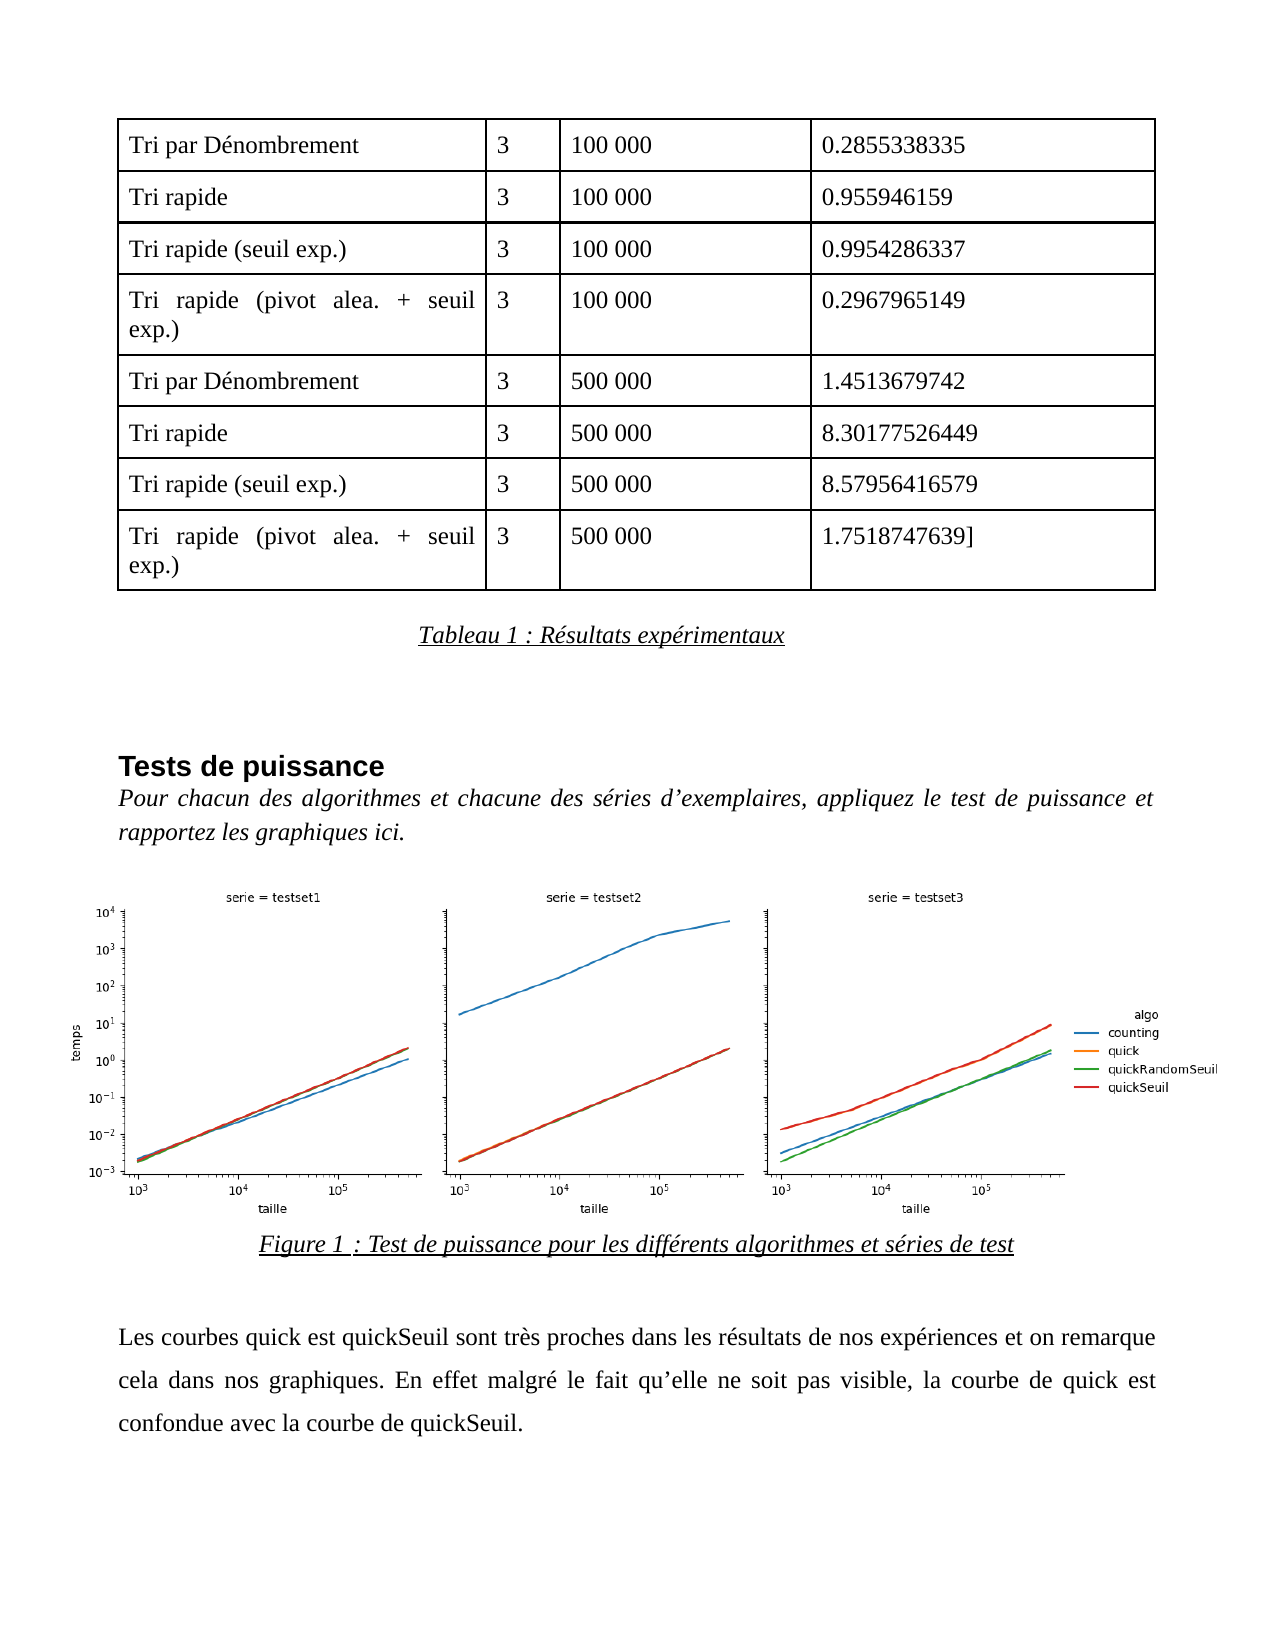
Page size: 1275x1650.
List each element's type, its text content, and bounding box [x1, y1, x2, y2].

table_cell 100 000 [561, 224, 810, 273]
text Pour chacun des algorithmes et chacune des séries d’exemplaires, appliquez le test de puissance et rapportez les graphiques ici. [118, 783, 1157, 846]
table_cell Tri rapide (pivot alea. + seuil exp.) [119, 275, 485, 353]
text Tableau 1 : Résultats expérimentaux [343, 620, 1157, 648]
table_cell 0.2855338335 [812, 120, 1154, 170]
subtitle Tests de puissance [118, 749, 1157, 783]
table_cell Tri rapide [119, 407, 485, 457]
table_cell Tri par Dénombrement [119, 120, 485, 170]
table_cell 500 000 [561, 356, 810, 405]
table_cell 3 [487, 275, 559, 353]
table_cell Tri rapide (pivot alea. + seuil exp.) [119, 511, 485, 589]
table_cell Tri par Dénombrement [119, 356, 485, 405]
table_cell 3 [487, 407, 559, 457]
table_cell 3 [487, 459, 559, 508]
table_cell Tri rapide (seuil exp.) [119, 224, 485, 273]
table_cell 8.57956416579 [812, 459, 1154, 508]
table_cell 1.4513679742 [812, 356, 1154, 405]
table_cell Tri rapide [119, 172, 485, 221]
table_cell 500 000 [561, 511, 810, 589]
table_cell 500 000 [561, 407, 810, 457]
table_cell 500 000 [561, 459, 810, 508]
table_cell 100 000 [561, 172, 810, 221]
table_cell 0.955946159 [812, 172, 1154, 221]
table_cell 3 [487, 172, 559, 221]
table_cell 1.7518747639] [812, 511, 1154, 589]
table_cell 8.30177526449 [812, 407, 1154, 457]
text Figure 1 : Test de puissance pour les différents algorithmes et séries de test [118, 1224, 1157, 1258]
table_cell 0.9954286337 [812, 224, 1154, 273]
table_cell 3 [487, 120, 559, 170]
table_cell 100 000 [561, 120, 810, 170]
text [118, 866, 1157, 880]
table_cell 0.2967965149 [812, 275, 1154, 353]
table_cell Tri rapide (seuil exp.) [119, 459, 485, 508]
table_cell 100 000 [561, 275, 810, 353]
table_cell 3 [487, 224, 559, 273]
text Les courbes quick est quickSeuil sont très proches dans les résultats de nos expériences et on remarque cela dans nos graphiques. En effet malgré le fait qu’elle ne soit pas visible, la courbe de quick est confondue avec la courbe de quickSeuil. [118, 1322, 1157, 1437]
table_cell 3 [487, 511, 559, 589]
table_cell 3 [487, 356, 559, 405]
